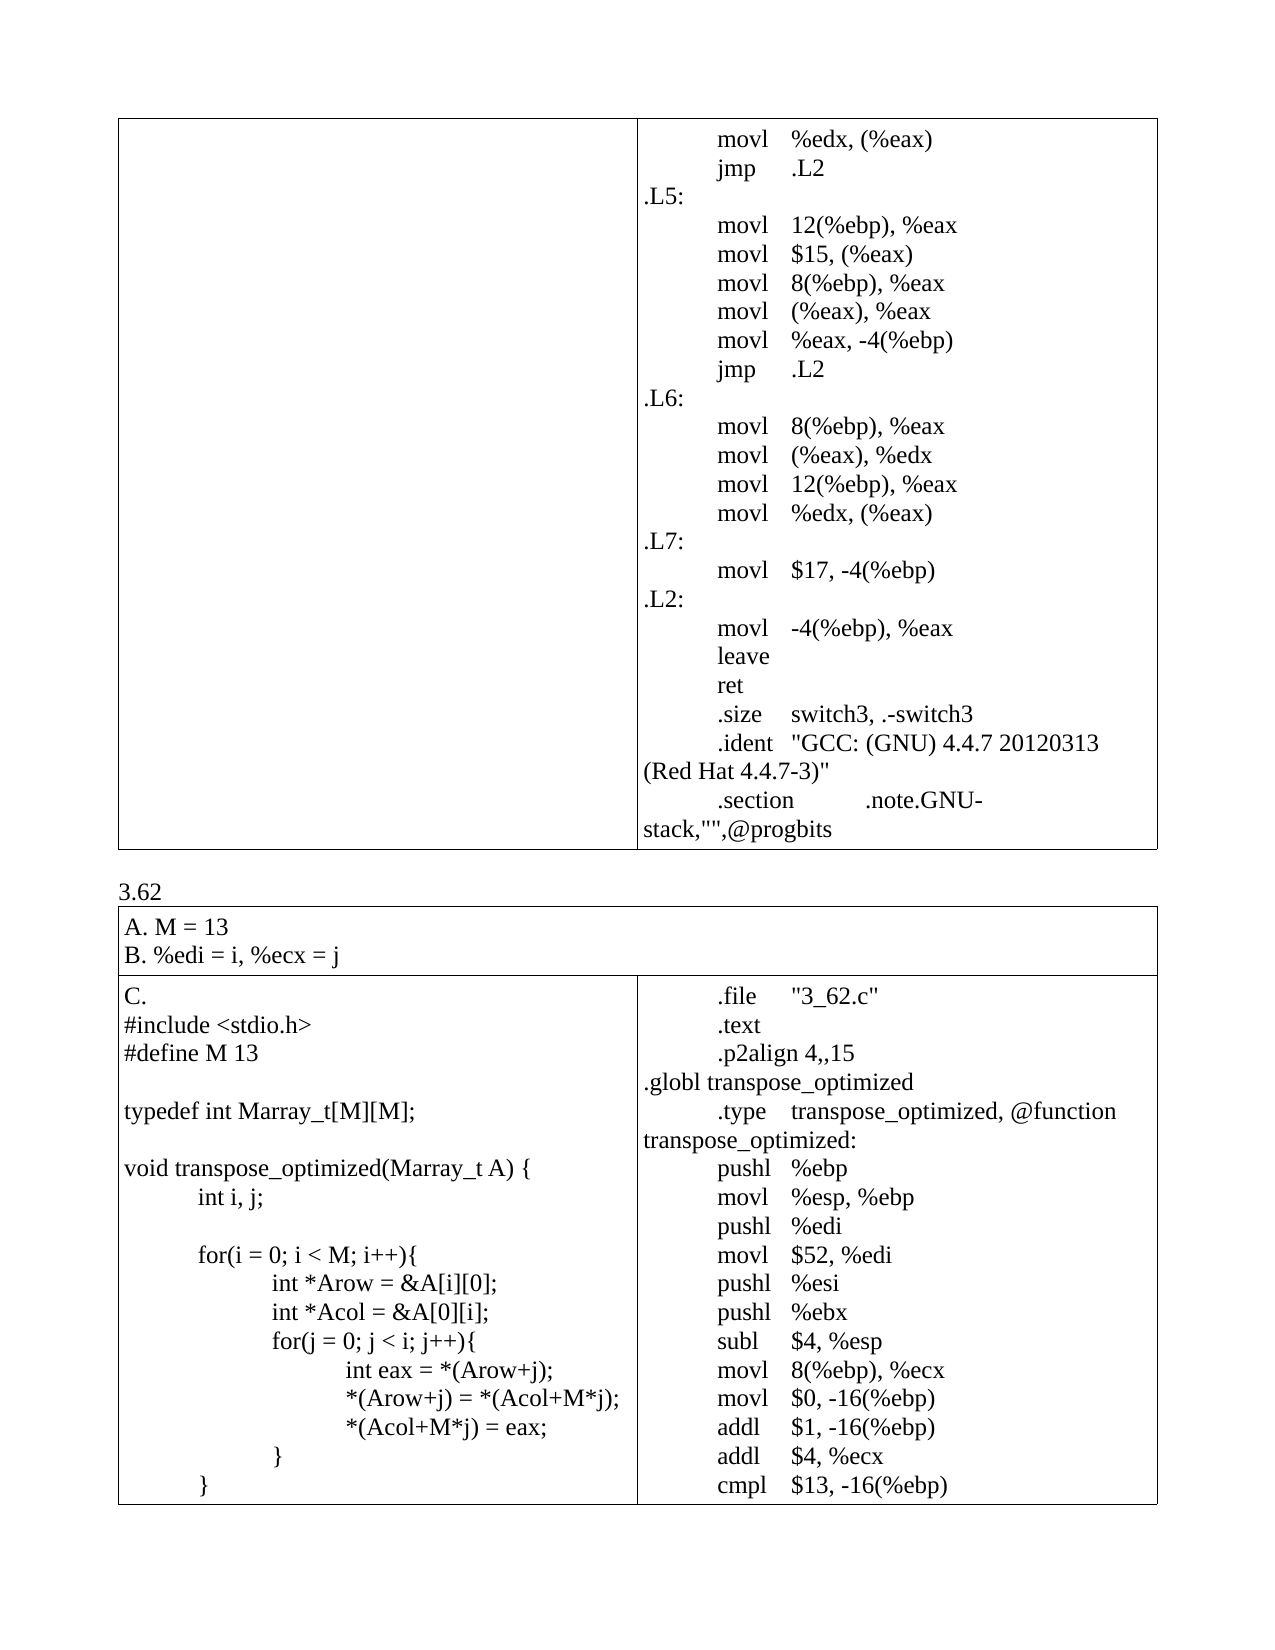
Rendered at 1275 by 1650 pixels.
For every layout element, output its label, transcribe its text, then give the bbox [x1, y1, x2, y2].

text 3.62 [118, 877, 1157, 906]
table_cell .file "3_62.c" .text .p2align 4,,15 .globl transpose_optimized .type transpose_optimized, @function transpose_optimized: pushl %ebp movl %esp, %ebp pushl %edi movl $52, %edi pushl %esi pushl %ebx subl $4, %esp movl 8(%ebp), %ecx movl $0, -16(%ebp) addl $1, -16(%ebp) addl $4, %ecx cmpl $13, -16(%ebp) [638, 976, 1157, 1504]
table_header movl %edx, (%eax) jmp .L2 .L5: movl 12(%ebp), %eax movl $15, (%eax) movl 8(%ebp), %eax movl (%eax), %eax movl %eax, -4(%ebp) jmp .L2 .L6: movl 8(%ebp), %eax movl (%eax), %edx movl 12(%ebp), %eax movl %edx, (%eax) .L7: movl $17, -4(%ebp) .L2: movl -4(%ebp), %eax leave ret .size switch3, .-switch3 .ident "GCC: (GNU) 4.4.7 20120313 (Red Hat 4.4.7-3)" .section .note.GNU-stack,"",@progbits [638, 119, 1157, 848]
table_header A. M = 13 B. %edi = i, %ecx = j [119, 907, 1157, 975]
table_header [119, 119, 637, 848]
table_cell C. #include <stdio.h> #define M 13 typedef int Marray_t[M][M]; void transpose_optimized(Marray_t A) { int i, j; for(i = 0; i < M; i++){ int *Arow = &A[i][0]; int *Acol = &A[0][i]; for(j = 0; j < i; j++){ int eax = *(Arow+j); *(Arow+j) = *(Acol+M*j); *(Acol+M*j) = eax; } } [119, 976, 637, 1504]
